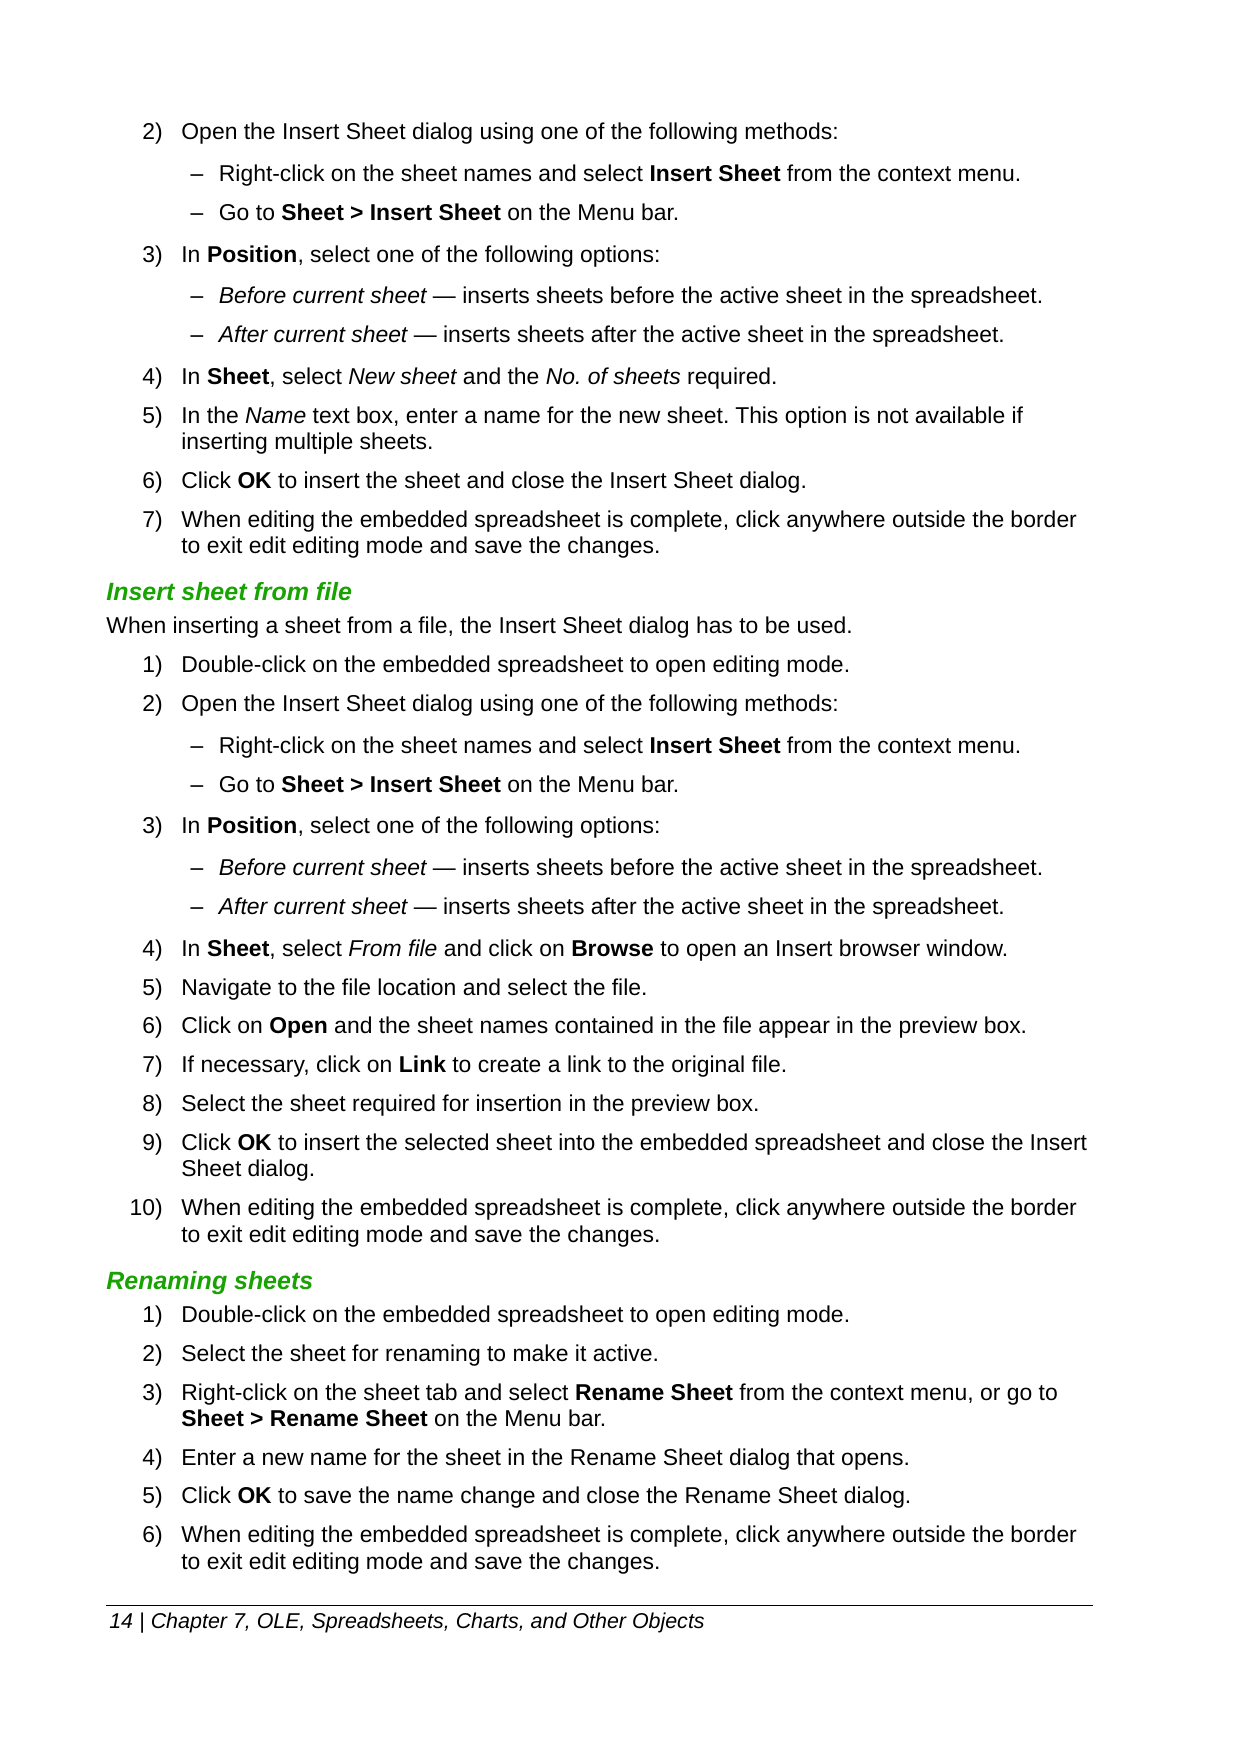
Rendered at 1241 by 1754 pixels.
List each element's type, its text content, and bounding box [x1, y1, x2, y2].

list Double-click on the embedded spreadsheet to open editing mode. [162, 651, 1093, 677]
list In the Name text box, enter a name for the new sheet. This option is not available if inserting multiple sheets. [162, 402, 1093, 454]
list After current sheet — inserts sheets after the active sheet in the spreadsheet. [187, 890, 1093, 922]
list Right-click on the sheet names and select Insert Sheet from the context menu. [187, 729, 1093, 758]
list Click OK to insert the selected sheet into the embedded spreadsheet and close the Insert Sheet dialog. [162, 1129, 1093, 1182]
list In Sheet, select New sheet and the No. of sheets required. [162, 363, 1093, 389]
list Go to Sheet > Insert Sheet on the Menu bar. [187, 768, 1093, 800]
list Open the Insert Sheet dialog using one of the following methods: [162, 690, 1093, 716]
list Double-click on the embedded spreadsheet to open editing mode. [162, 1301, 1093, 1327]
list Click on Open and the sheet names contained in the file appear in the preview box. [162, 1012, 1093, 1039]
list Right-click on the sheet names and select Insert Sheet from the context menu. [187, 157, 1093, 186]
list Enter a new name for the sheet in the Rename Sheet dialog that opens. [162, 1444, 1093, 1470]
list Click OK to save the name change and close the Rename Sheet dialog. [162, 1482, 1093, 1509]
subtitle Insert sheet from file [106, 577, 1093, 606]
list When editing the embedded spreadsheet is complete, click anywhere outside the border to exit edit editing mode and save the changes. [162, 1194, 1093, 1247]
list In Position, select one of the following options: [162, 812, 1093, 839]
list Open the Insert Sheet dialog using one of the following methods: [162, 118, 1093, 144]
list Before current sheet — inserts sheets before the active sheet in the spreadsheet. [187, 851, 1093, 881]
list Go to Sheet > Insert Sheet on the Menu bar. [187, 196, 1093, 228]
list Select the sheet for renaming to make it active. [162, 1339, 1093, 1366]
list In Sheet, select From file and click on Browse to open an Insert browser window. [162, 935, 1093, 961]
list Navigate to the file location and select the file. [162, 974, 1093, 1000]
list Select the sheet required for insertion in the preview box. [162, 1090, 1093, 1117]
list If necessary, click on Link to create a link to the original file. [162, 1051, 1093, 1078]
list When editing the embedded spreadsheet is complete, click anywhere outside the border to exit edit editing mode and save the changes. [162, 1521, 1093, 1574]
subtitle Renaming sheets [106, 1266, 1093, 1294]
list Right-click on the sheet tab and select Rename Sheet from the context menu, or go to Sheet > Rename Sheet on the Menu bar. [162, 1378, 1093, 1431]
list When editing the embedded spreadsheet is complete, click anywhere outside the border to exit edit editing mode and save the changes. [162, 506, 1093, 558]
list Before current sheet — inserts sheets before the active sheet in the spreadsheet. [187, 279, 1093, 309]
list Click OK to insert the sheet and close the Insert Sheet dialog. [162, 467, 1093, 493]
text When inserting a sheet from a file, the Insert Sheet dialog has to be used. [106, 612, 1093, 639]
list In Position, select one of the following options: [162, 241, 1093, 267]
list After current sheet — inserts sheets after the active sheet in the spreadsheet. [187, 318, 1093, 350]
